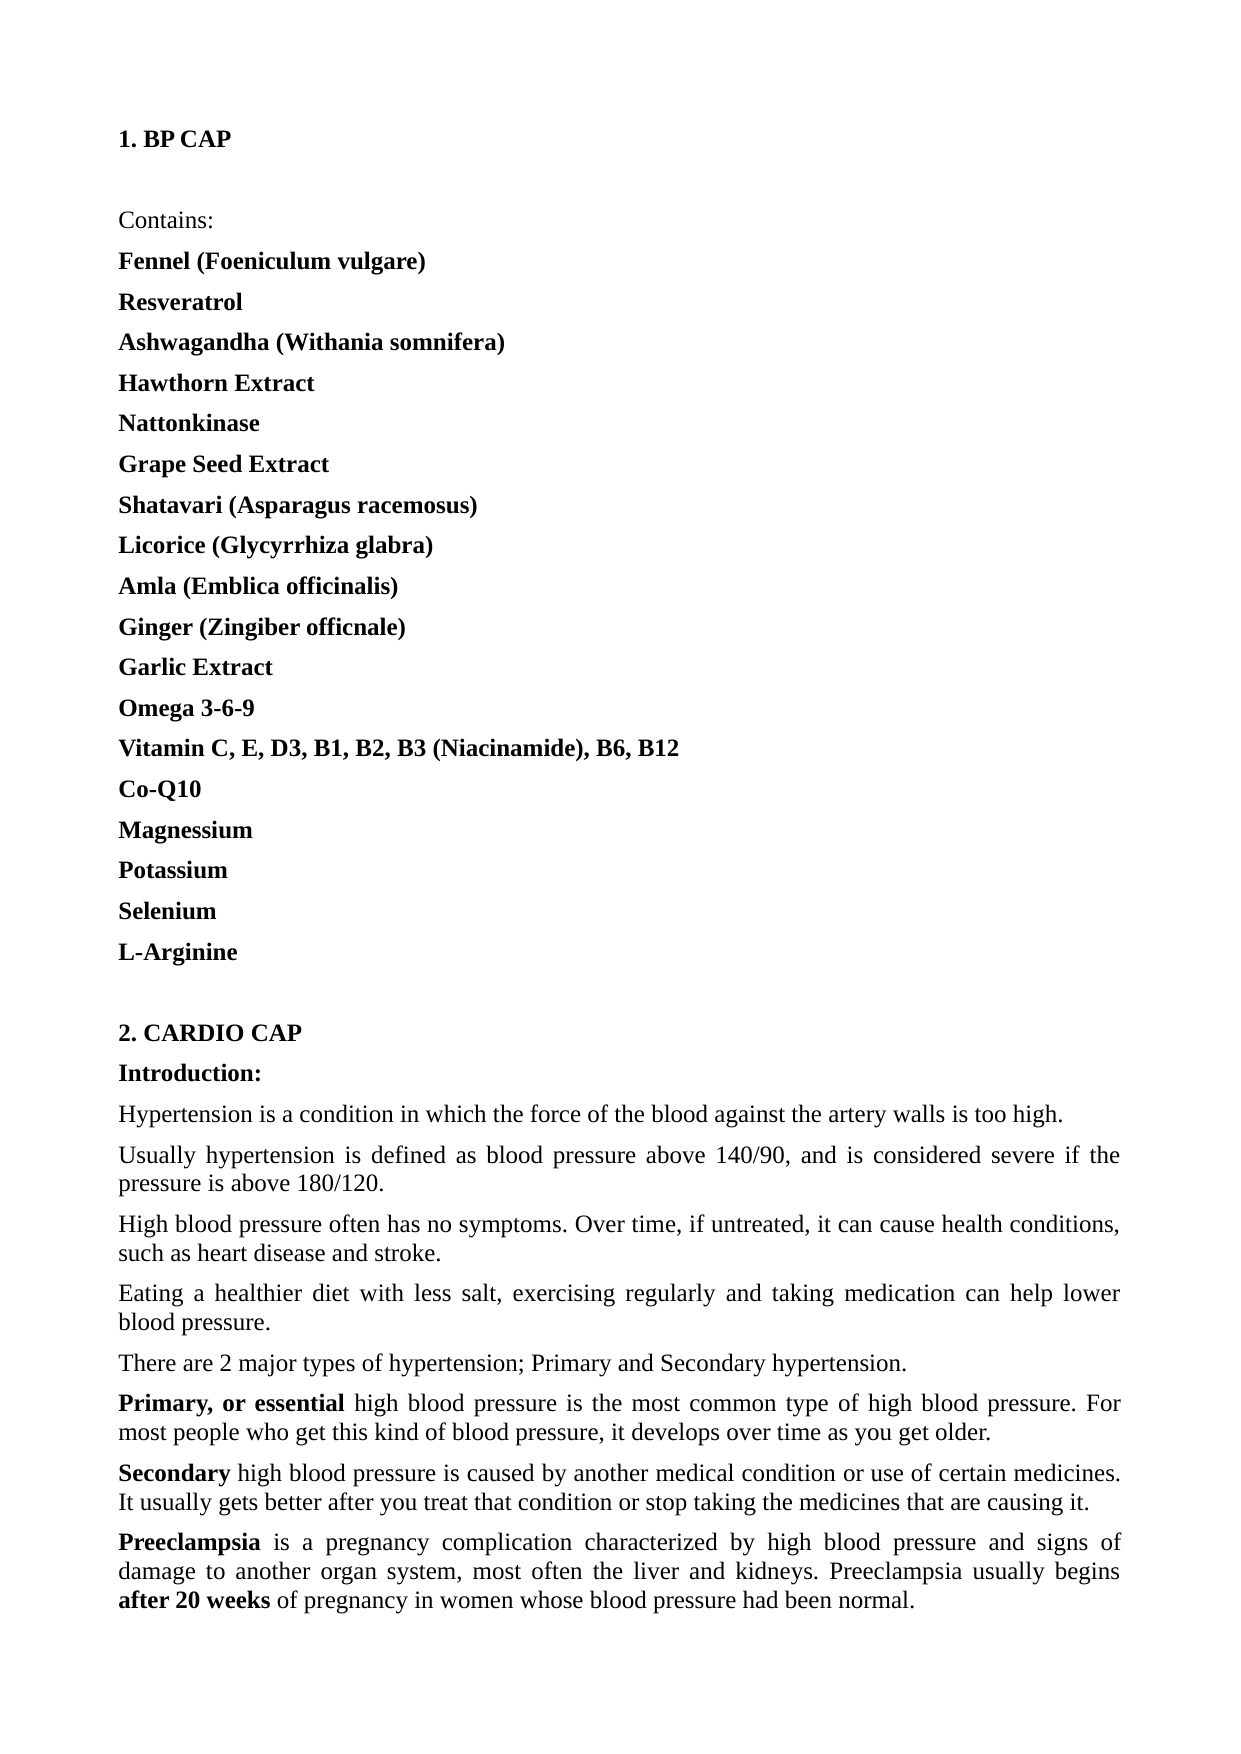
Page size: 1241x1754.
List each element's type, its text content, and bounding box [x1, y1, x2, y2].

text Hawthorn Extract [118, 368, 1122, 397]
text L-Arginine [118, 937, 1122, 965]
text High blood pressure often has no symptoms. Over time, if untreated, it can cause health conditions, such as heart disease and stroke. [118, 1209, 1122, 1267]
text Nattonkinase [118, 408, 1122, 437]
text Ginger (Zingiber officnale) [118, 612, 1122, 640]
text 1. BP CAP [118, 124, 1122, 153]
text Vitamin C, E, D3, B1, B2, B3 (Niacinamide), B6, B12 [118, 733, 1122, 762]
text 2. CARDIO CAP [118, 1018, 1122, 1047]
text Eating a healthier diet with less salt, exercising regularly and taking medication can help lower blood pressure. [118, 1278, 1122, 1336]
text Resveratrol [118, 287, 1122, 315]
text Omega 3-6-9 [118, 693, 1122, 722]
text Introduction: [118, 1058, 1122, 1087]
text Preeclampsia is a pregnancy complication characterized by high blood pressure and signs of damage to another organ system, most often the liver and kidneys. Preeclampsia usually begins after 20 weeks of pregnancy in women whose blood pressure had been normal. [118, 1527, 1122, 1613]
text Ashwagandha (Withania somnifera) [118, 327, 1122, 356]
text Amla (Emblica officinalis) [118, 571, 1122, 600]
text Usually hypertension is defined as blood pressure above 140/90, and is considered severe if the pressure is above 180/120. [118, 1140, 1122, 1197]
text Fennel (Foeniculum vulgare) [118, 246, 1122, 275]
text Primary, or essential high blood pressure is the most common type of high blood pressure. For most people who get this kind of blood pressure, it develops over time as you get older. [118, 1388, 1122, 1446]
text Contains: [118, 205, 1122, 234]
text Grape Seed Extract [118, 449, 1122, 478]
text Licorice (Glycyrrhiza glabra) [118, 530, 1122, 559]
text Magnessium [118, 815, 1122, 843]
text Selenium [118, 896, 1122, 925]
text Garlic Extract [118, 652, 1122, 681]
text Hypertension is a condition in which the force of the blood against the artery walls is too high. [118, 1099, 1122, 1128]
text Shatavari (Asparagus racemosus) [118, 490, 1122, 518]
text Co-Q10 [118, 774, 1122, 803]
text Secondary high blood pressure is caused by another medical condition or use of certain medicines. It usually gets better after you treat that condition or stop taking the medicines that are causing it. [118, 1458, 1122, 1515]
text Potassium [118, 855, 1122, 884]
text There are 2 major types of hypertension; Primary and Secondary hypertension. [118, 1348, 1122, 1377]
